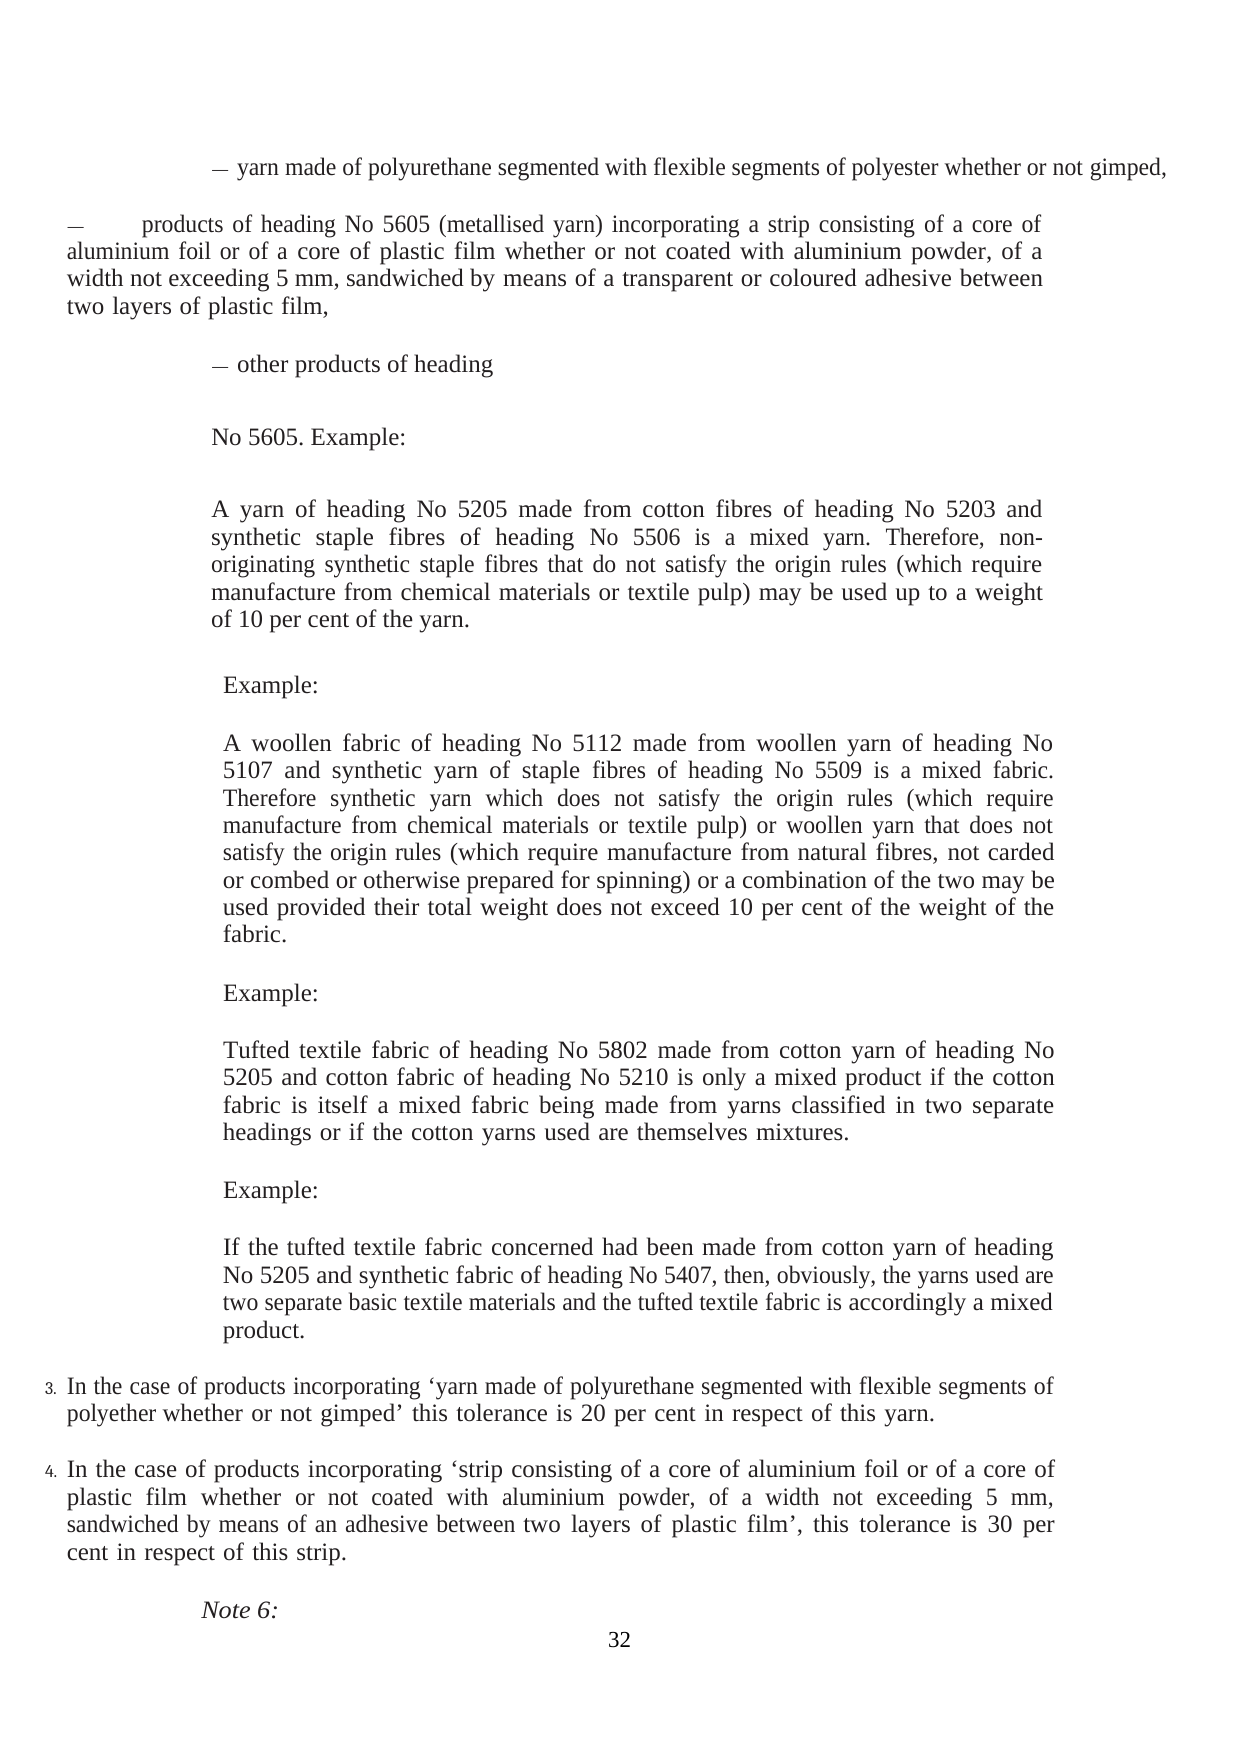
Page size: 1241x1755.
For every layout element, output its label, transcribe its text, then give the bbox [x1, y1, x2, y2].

text Example: [223, 671, 1172, 699]
text Example: [223, 1175, 1172, 1204]
text A woollen fabric of heading No 5112 made from woollen yarn of heading No 5107 and synthetic yarn of staple fibres of heading No 5509 is a mixed fabric. Therefore synthetic yarn which does not satisfy the origin rules (which require manufacture from chemical materials or textile pulp) or woollen yarn that does not satisfy the origin rules (which require manufacture from natural fibres, not carded or combed or otherwise prepared for spinning) or a combination of the two may be used provided their total weight does not exceed 10 per cent of the weight of the fabric. [223, 729, 1054, 948]
text Example: [223, 978, 1172, 1007]
list products of heading No 5605 (metallised yarn) incorporating a strip consisting of a core of aluminium foil or of a core of plastic film whether or not coated with aluminium powder, of a width not exceeding 5 mm, sandwiched by means of a transparent or coloured adhesive between two layers of plastic film, [67, 210, 1043, 320]
text Note 6: [201, 1595, 1172, 1624]
list In the case of products incorporating ‘strip consisting of a core of aluminium foil or of a core of plastic film whether or not coated with aluminium powder, of a width not exceeding 5 mm, sandwiched by means of an adhesive between two layers of plastic film’, this tolerance is 30 per cent in respect of this strip. [45, 1456, 1055, 1565]
text A yarn of heading No 5205 made from cotton fibres of heading No 5203 and synthetic staple fibres of heading No 5506 is a mixed yarn. Therefore, non-originating synthetic staple fibres that do not satisfy the origin rules (which require manufacture from chemical materials or textile pulp) may be used up to a weight of 10 per cent of the yarn. [211, 496, 1043, 633]
list In the case of products incorporating ‘yarn made of polyurethane segmented with flexible segments of polyether whether or not gimped’ this tolerance is 20 per cent in respect of this yarn. [45, 1372, 1055, 1427]
list other products of heading No 5605. Example: [211, 349, 500, 451]
list yarn made of polyurethane segmented with flexible segments of polyester whether or not gimped, [211, 152, 1172, 180]
text Tufted textile fabric of heading No 5802 made from cotton yarn of heading No 5205 and cotton fabric of heading No 5210 is only a mixed product if the cotton fabric is itself a mixed fabric being made from yarns classified in two separate headings or if the cotton yarns used are themselves mixtures. [223, 1036, 1054, 1146]
text If the tufted textile fabric concerned had been made from cotton yarn of heading No 5205 and synthetic fabric of heading No 5407, then, obviously, the yarns used are two separate basic textile materials and the tufted textile fabric is accordingly a mixed product. [223, 1234, 1054, 1343]
